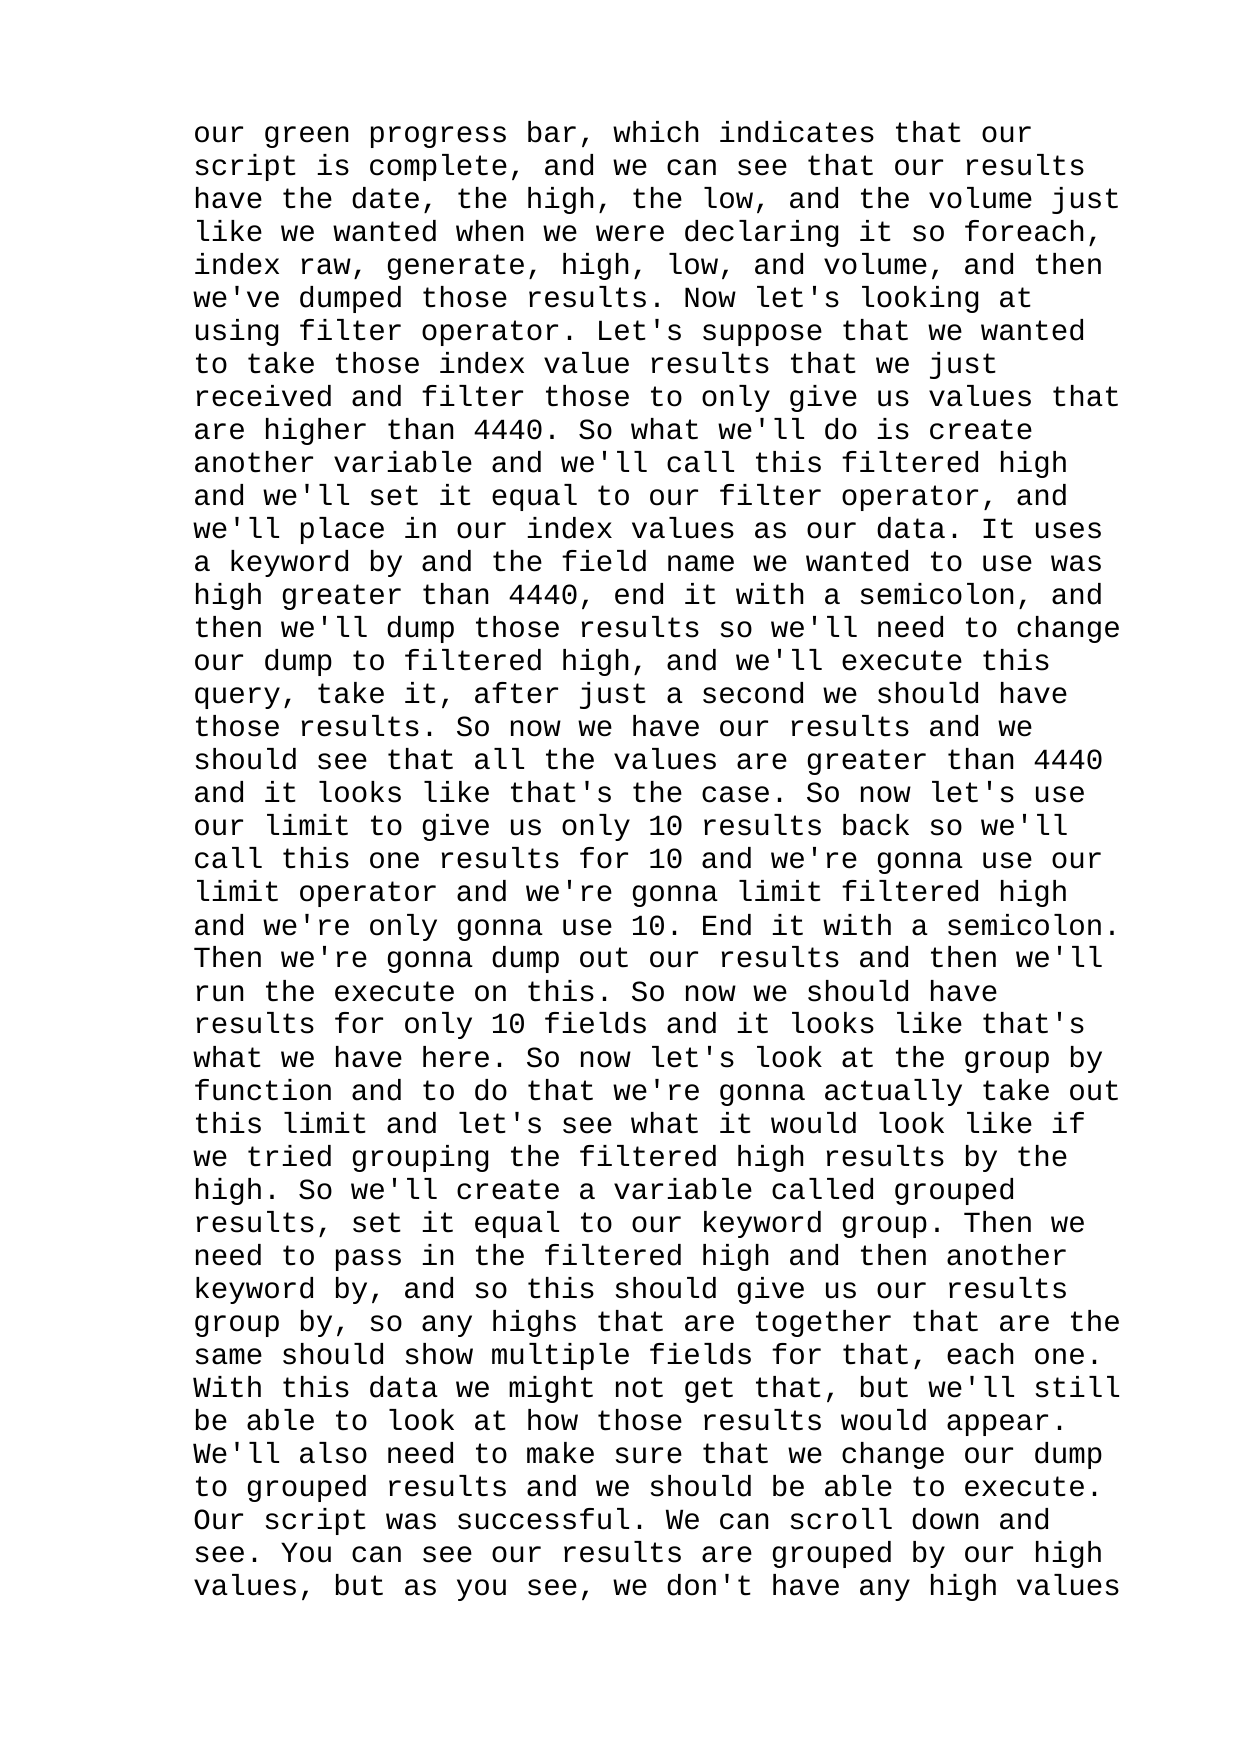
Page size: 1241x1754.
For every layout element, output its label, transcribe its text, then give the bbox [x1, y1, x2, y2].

list our green progress bar, which indicates that our script is complete, and we can see that our results have the date, the high, the low, and the volume just like we wanted when we were declaring it so foreach, index raw, generate, high, low, and volume, and then we've dumped those results. Now let's looking at using filter operator. Let's suppose that we wanted to take those index value results that we just received and filter those to only give us values that are higher than 4440. So what we'll do is create another variable and we'll call this filtered high and we'll set it equal to our filter operator, and we'll place in our index values as our data. It uses a keyword by and the field name we wanted to use was high greater than 4440, end it with a semicolon, and then we'll dump those results so we'll need to change our dump to filtered high, and we'll execute this query, take it, after just a second we should have those results. So now we have our results and we should see that all the values are greater than 4440 and it looks like that's the case. So now let's use our limit to give us only 10 results back so we'll call this one results for 10 and we're gonna use our limit operator and we're gonna limit filtered high and we're only gonna use 10. End it with a semicolon. Then we're gonna dump out our results and then we'll run the execute on this. So now we should have results for only 10 fields and it looks like that's what we have here. So now let's look at the group by function and to do that we're gonna actually take out this limit and let's see what it would look like if we tried grouping the filtered high results by the high. So we'll create a variable called grouped results, set it equal to our keyword group. Then we need to pass in the filtered high and then another keyword by, and so this should give us our results group by, so any highs that are together that are the same should show multiple fields for that, each one. With this data we might not get that, but we'll still be able to look at how those results would appear. We'll also need to make sure that we change our dump to grouped results and we should be able to execute. Our script was successful. We can scroll down and see. You can see our results are grouped by our high values, but as you see, we don't have any high values [156, 118, 1122, 1604]
